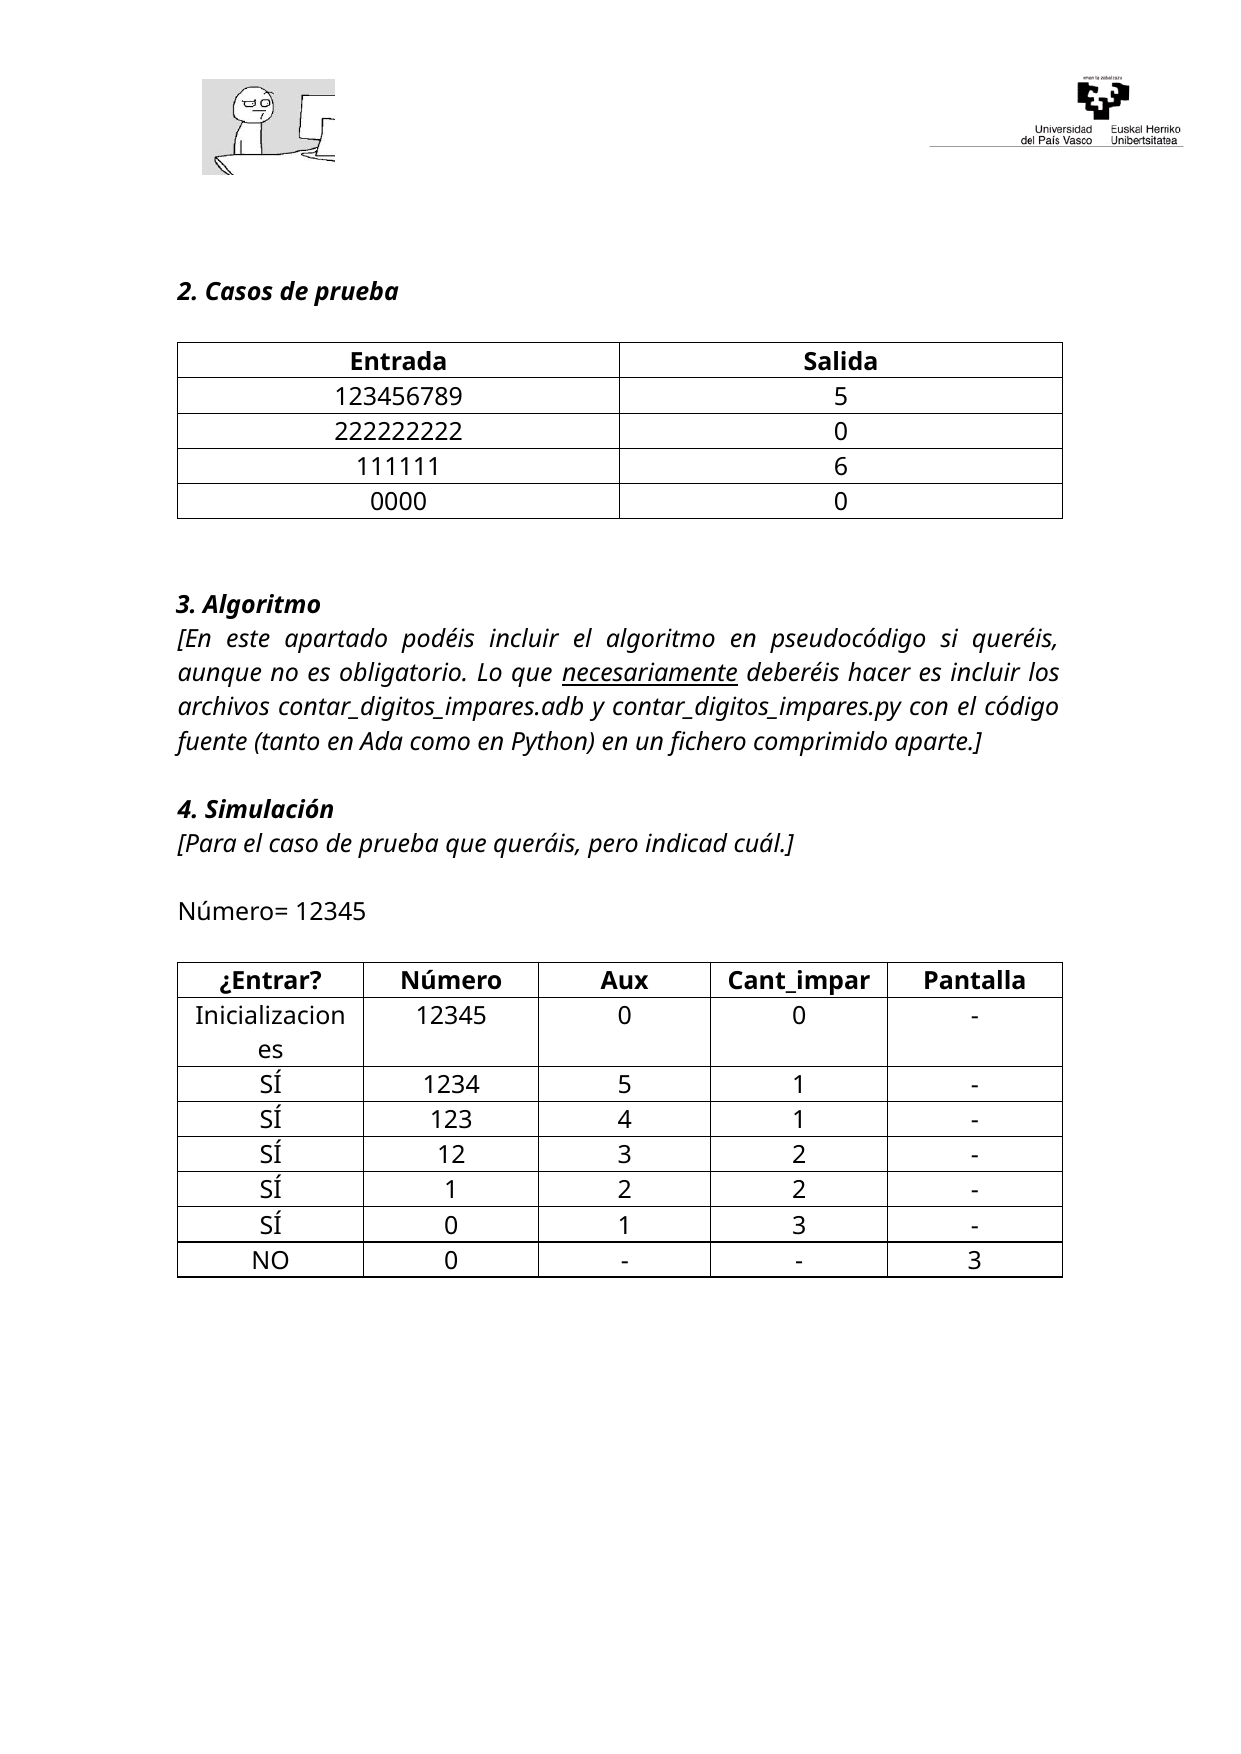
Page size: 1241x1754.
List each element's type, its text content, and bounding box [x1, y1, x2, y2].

table_header Salida [620, 343, 1062, 377]
table_cell - [888, 1207, 1062, 1241]
table_cell 123 [364, 1102, 538, 1136]
table_cell 2 [711, 1172, 887, 1206]
table_cell 3 [888, 1243, 1062, 1276]
table_header Número [364, 963, 538, 997]
table_cell 0 [711, 998, 887, 1066]
table_cell 3 [711, 1207, 887, 1241]
table_cell - [888, 1172, 1062, 1206]
table_cell 5 [539, 1067, 710, 1101]
table_cell - [888, 998, 1062, 1066]
table_header Entrada [178, 343, 619, 377]
table_cell NO [178, 1243, 363, 1276]
table_cell 2 [711, 1137, 887, 1171]
table_header ¿Entrar? [178, 963, 363, 997]
text Número= 12345 [177, 893, 1063, 927]
table_cell 4 [539, 1102, 710, 1136]
text [En este apartado podéis incluir el algoritmo en pseudocódigo si queréis, aunque no es obligatorio. Lo que necesariamente deberéis hacer es incluir los archivos contar_digitos_impares.adb y contar_digitos_impares.py con el código fuente (tanto en Ada como en Python) en un fichero comprimido aparte.] [177, 621, 1063, 757]
table_cell SÍ [178, 1137, 363, 1171]
table_cell 1 [711, 1102, 887, 1136]
table_cell 123456789 [178, 378, 619, 412]
table_cell 0 [620, 484, 1062, 518]
text 2. Casos de prueba [177, 274, 1063, 308]
table_cell SÍ [178, 1172, 363, 1206]
table_cell 1 [539, 1207, 710, 1241]
table_cell 1 [711, 1067, 887, 1101]
table_cell 0 [364, 1207, 538, 1241]
table_header Cant_impar [711, 963, 887, 997]
table_cell 1 [364, 1172, 538, 1206]
table_header Aux [539, 963, 710, 997]
table_cell 1234 [364, 1067, 538, 1101]
table_cell 2 [539, 1172, 710, 1206]
table_cell - [539, 1243, 710, 1276]
table_cell 0 [539, 998, 710, 1066]
table_cell 6 [620, 449, 1062, 483]
text 4. Simulación [177, 791, 1063, 825]
table_cell SÍ [178, 1102, 363, 1136]
table_cell 0 [364, 1243, 538, 1276]
table_cell - [888, 1102, 1062, 1136]
table_cell 111111 [178, 449, 619, 483]
table_header Pantalla [888, 963, 1062, 997]
table_cell - [888, 1137, 1062, 1171]
table_cell 222222222 [178, 414, 619, 447]
table_cell 0000 [178, 484, 619, 518]
table_cell Inicializaciones [178, 998, 363, 1066]
table_cell 5 [620, 378, 1062, 412]
table_cell 0 [620, 414, 1062, 447]
table_cell SÍ [178, 1207, 363, 1241]
table_cell 12345 [364, 998, 538, 1066]
table_cell - [888, 1067, 1062, 1101]
table_cell - [711, 1243, 887, 1276]
text 3. Algoritmo [176, 587, 1063, 621]
table_cell SÍ [178, 1067, 363, 1101]
text [Para el caso de prueba que queráis, pero indicad cuál.] [177, 825, 1063, 859]
table_cell 3 [539, 1137, 710, 1171]
table_cell 12 [364, 1137, 538, 1171]
